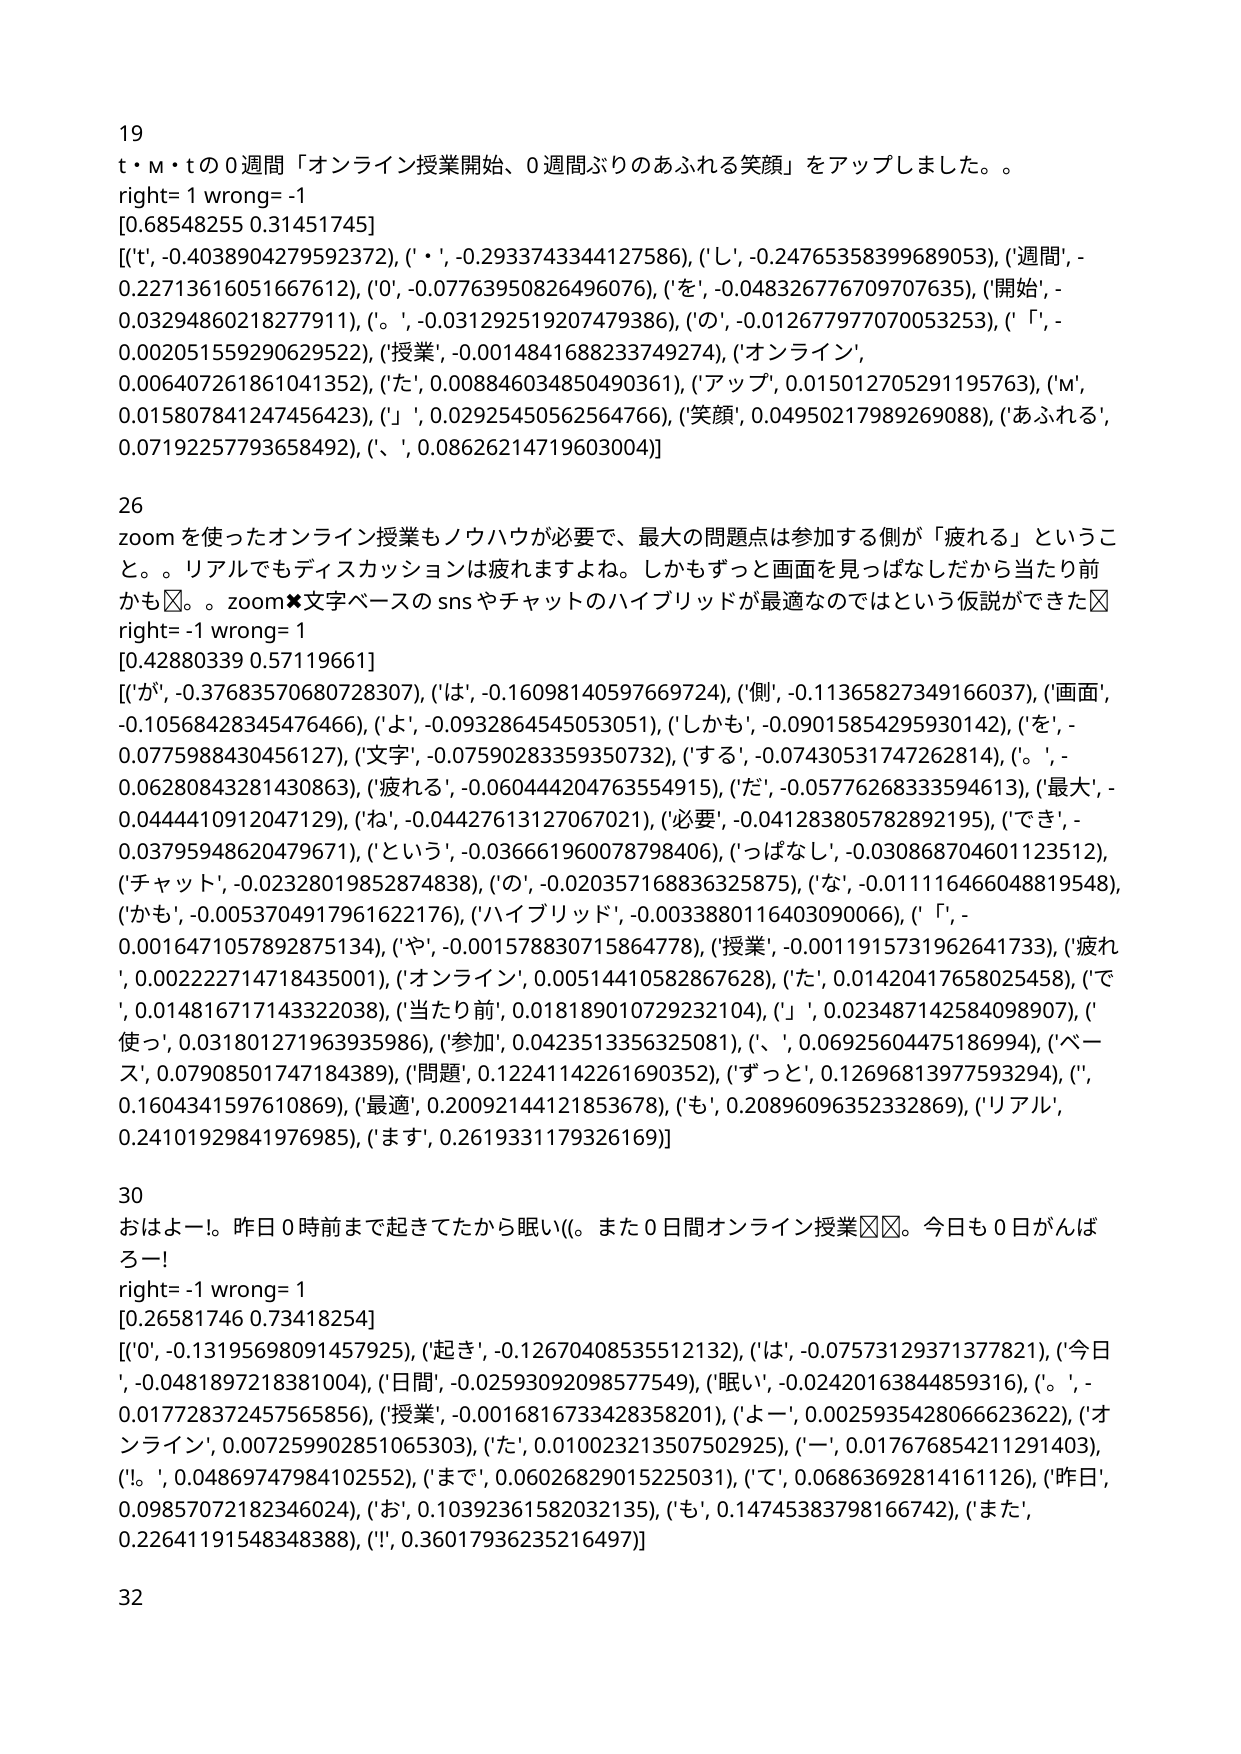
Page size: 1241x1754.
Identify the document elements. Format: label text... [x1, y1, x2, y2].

text 26 [118, 490, 1122, 520]
text [0.68548255 0.31451745] [118, 209, 1122, 239]
text 30 [118, 1180, 1122, 1210]
text right= -1 wrong= 1 [118, 1274, 1122, 1303]
text [('t', -0.4038904279592372), ('・', -0.2933743344127586), ('し', -0.24765358399689053), ('週間', -0.22713616051667612), ('0', -0.07763950826496076), ('を', -0.048326776709707635), ('開始', -0.03294860218277911), ('。', -0.031292519207479386), ('の', -0.012677977070053253), ('「', -0.002051559290629522), ('授業', -0.0014841688233749274), ('オンライン', 0.006407261861041352), ('た', 0.008846034850490361), ('アップ', 0.015012705291195763), ('м', 0.015807841247456423), ('」', 0.02925450562564766), ('笑顔', 0.04950217989269088), ('あふれる', 0.07192257793658492), ('、', 0.08626214719603004)] [118, 239, 1122, 462]
text [('が', -0.37683570680728307), ('は', -0.16098140597669724), ('側', -0.11365827349166037), ('画面', -0.10568428345476466), ('よ', -0.0932864545053051), ('しかも', -0.09015854295930142), ('を', -0.0775988430456127), ('文字', -0.07590283359350732), ('する', -0.07430531747262814), ('。', -0.06280843281430863), ('疲れる', -0.060444204763554915), ('だ', -0.05776268333594613), ('最大', -0.0444410912047129), ('ね', -0.04427613127067021), ('必要', -0.041283805782892195), ('でき', -0.03795948620479671), ('という', -0.036661960078798406), ('っぱなし', -0.030868704601123512), ('チャット', -0.02328019852874838), ('の', -0.020357168836325875), ('な', -0.011116466048819548), ('かも', -0.0053704917961622176), ('ハイブリッド', -0.0033880116403090066), ('「', -0.0016471057892875134), ('や', -0.001578830715864778), ('授業', -0.0011915731962641733), ('疲れ', 0.002222714718435001), ('オンライン', 0.00514410582867628), ('た', 0.01420417658025458), ('で', 0.014816717143322038), ('当たり前', 0.018189010729232104), ('」', 0.023487142584098907), ('使っ', 0.031801271963935986), ('参加', 0.0423513356325081), ('、', 0.06925604475186994), ('ベース', 0.07908501747184389), ('問題', 0.12241142261690352), ('ずっと', 0.12696813977593294), ('️', 0.1604341597610869), ('最適', 0.20092144121853678), ('も', 0.20896096352332869), ('リアル', 0.24101929841976985), ('ます', 0.2619331179326169)] [118, 675, 1122, 1152]
text right= -1 wrong= 1 [118, 615, 1122, 645]
text 19 [118, 118, 1122, 148]
text [0.26581746 0.73418254] [118, 1303, 1122, 1333]
text おはよー!。昨日0時前まで起きてたから眠い((。また0日間オンライン授業🥱🥱。今日も0日がんばろー! [118, 1210, 1122, 1274]
text [('0', -0.13195698091457925), ('起き', -0.12670408535512132), ('は', -0.07573129371377821), ('今日', -0.0481897218381004), ('日間', -0.02593092098577549), ('眠い', -0.02420163844859316), ('。', -0.017728372457565856), ('授業', -0.0016816733428358201), ('よー', 0.0025935428066623622), ('オンライン', 0.007259902851065303), ('た', 0.010023213507502925), ('ー', 0.017676854211291403), ('!。', 0.04869747984102552), ('まで', 0.06026829015225031), ('て', 0.06863692814161126), ('昨日', 0.09857072182346024), ('お', 0.10392361582032135), ('も', 0.14745383798166742), ('また', 0.22641191548348388), ('!', 0.36017936235216497)] [118, 1333, 1122, 1554]
text zoomを使ったオンライン授業もノウハウが必要で、最大の問題点は参加する側が「疲れる」ということ。。リアルでもディスカッションは疲れますよね。しかもずっと画面を見っぱなしだから当たり前かも🙈。。zoom✖️文字ベースのsnsやチャットのハイブリッドが最適なのではという仮説ができた🤔 [118, 520, 1122, 615]
text 32 [118, 1582, 1122, 1612]
text right= 1 wrong= -1 [118, 180, 1122, 209]
text t・м・tの0週間「オンライン授業開始、0週間ぶりのあふれる笑顔」をアップしました。。 [118, 148, 1122, 180]
text [0.42880339 0.57119661] [118, 645, 1122, 675]
